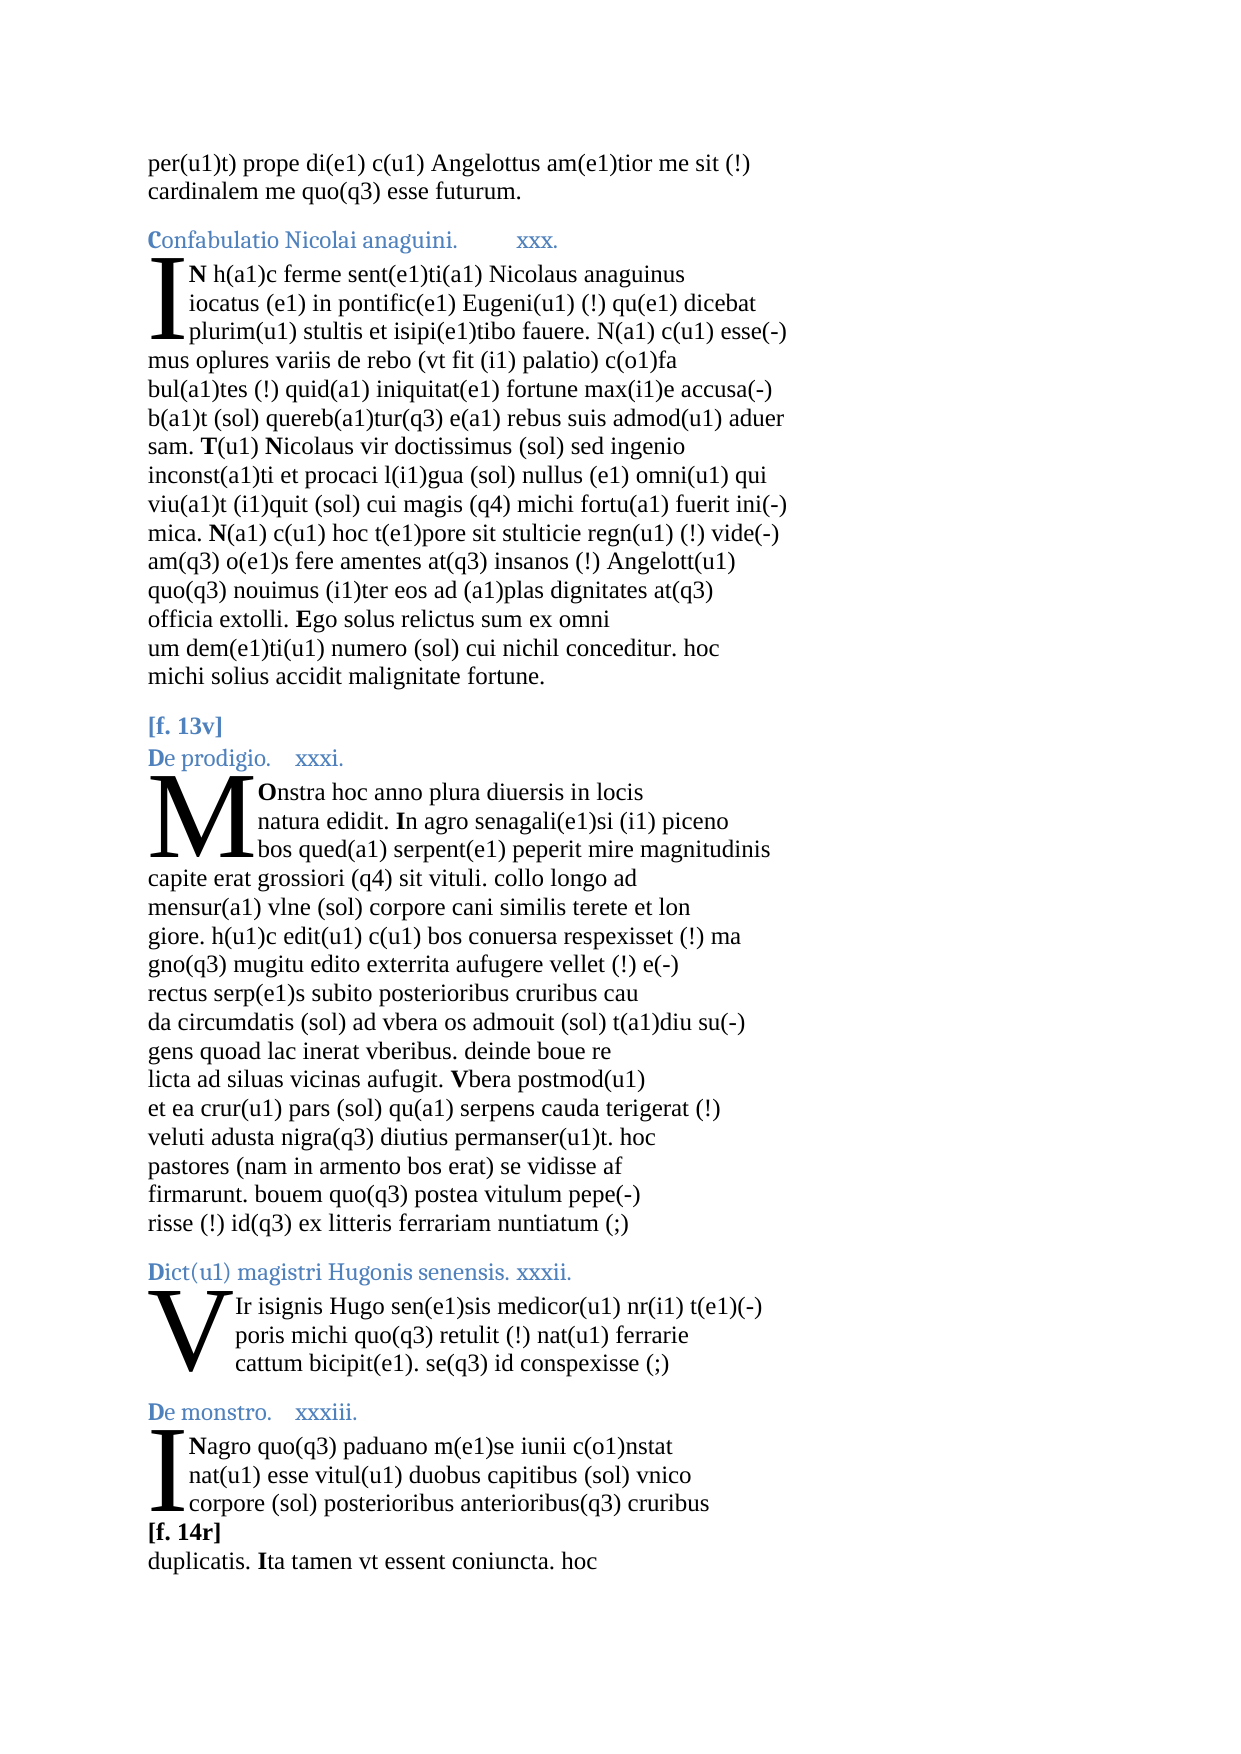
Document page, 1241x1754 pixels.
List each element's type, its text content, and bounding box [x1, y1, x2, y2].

subtitle [f. 13v] De prodigio. xxxi. [148, 711, 1093, 773]
subtitle Dict(u1) magistri Hugonis senensis. xxxii. [148, 1258, 1093, 1287]
text VIr isignis Hugo sen(e1)sis medicor(u1) nr(i1) t(e1)(-) poris michi quo(q3) retulit (!) nat(u1) ferrarie cattum bicipit(e1). se(q3) id conspexisse (;) [148, 1291, 1093, 1377]
subtitle De monstro. xxxiii. [148, 1398, 1093, 1427]
text QVa die Angelottus romanus factus est a p(o1)tifice Euge(i1)o cardinalis (sol) quid(a1) Laur(e1)ti us sacerdos vrbano (sol) dom(u1) rediit hilaris applau dens (sol) totus(q3) in ris(u1) ac letici(a1) effusus. c(u1) roga(-) r(e1)t vicini quidn(a1) sibi obtigisset noui (sol) (q3) t(a1) letus et alacris esset (!) bene inquit est. magna in spe s(u1) (postea (q4) dem(e1)tes at(q3) insani cardinales fieri ce per(u1)t) prope di(e1) c(u1) Angelottus am(e1)tior me sit (!) cardinalem me quo(q3) esse futurum. [148, 148, 1093, 205]
subtitle Confabulatio Nicolai anaguini. xxx. [148, 226, 1093, 255]
text IN h(a1)c ferme sent(e1)ti(a1) Nicolaus anaguinus iocatus (e1) in pontific(e1) Eugeni(u1) (!) qu(e1) dicebat plurim(u1) stultis et isipi(e1)tibo fauere. N(a1) c(u1) esse(-) mus oplures variis de rebo (vt fit (i1) palatio) c(o1)fa bul(a1)tes (!) quid(a1) iniquitat(e1) fortune max(i1)e accusa(-) b(a1)t (sol) quereb(a1)tur(q3) e(a1) rebus suis admod(u1) aduer sam. T(u1) Nicolaus vir doctissimus (sol) sed ingenio inconst(a1)ti et procaci l(i1)gua (sol) nullus (e1) omni(u1) qui viu(a1)t (i1)quit (sol) cui magis (q4) michi fortu(a1) fuerit ini(-) mica. N(a1) c(u1) hoc t(e1)pore sit stulticie regn(u1) (!) vide(-) am(q3) o(e1)s fere amentes at(q3) insanos (!) Angelott(u1) quo(q3) nouimus (i1)ter eos ad (a1)plas dignitates at(q3) officia extolli. Ego solus relictus sum ex omni um dem(e1)ti(u1) numero (sol) cui nichil conceditur. hoc michi solius accidit malignitate fortune. [148, 259, 1093, 690]
text MOnstra hoc anno plura diuersis in locis natura edidit. In agro senagali(e1)si (i1) piceno bos qued(a1) serpent(e1) peperit mire magnitudinis capite erat grossiori (q4) sit vituli. collo longo ad mensur(a1) vlne (sol) corpore cani similis terete et lon giore. h(u1)c edit(u1) c(u1) bos conuersa respexisset (!) ma gno(q3) mugitu edito exterrita aufugere vellet (!) e(-) rectus serp(e1)s subito posterioribus cruribus cau da circumdatis (sol) ad vbera os admouit (sol) t(a1)diu su(-) gens quoad lac inerat vberibus. deinde boue re licta ad siluas vicinas aufugit. Vbera postmod(u1) et ea crur(u1) pars (sol) qu(a1) serpens cauda terigerat (!) veluti adusta nigra(q3) diutius permanser(u1)t. hoc pastores (nam in armento bos erat) se vidisse af firmarunt. bouem quo(q3) postea vitulum pepe(-) risse (!) id(q3) ex litteris ferrariam nuntiatum (;) [148, 777, 1093, 1237]
text INagro quo(q3) paduano m(e1)se iunii c(o1)nstat nat(u1) esse vitul(u1) duobus capitibus (sol) vnico corpore (sol) posterioribus anterioribus(q3) cruribus [f. 14r] duplicatis. Ita tamen vt essent coniuncta. hoc [148, 1431, 1093, 1575]
